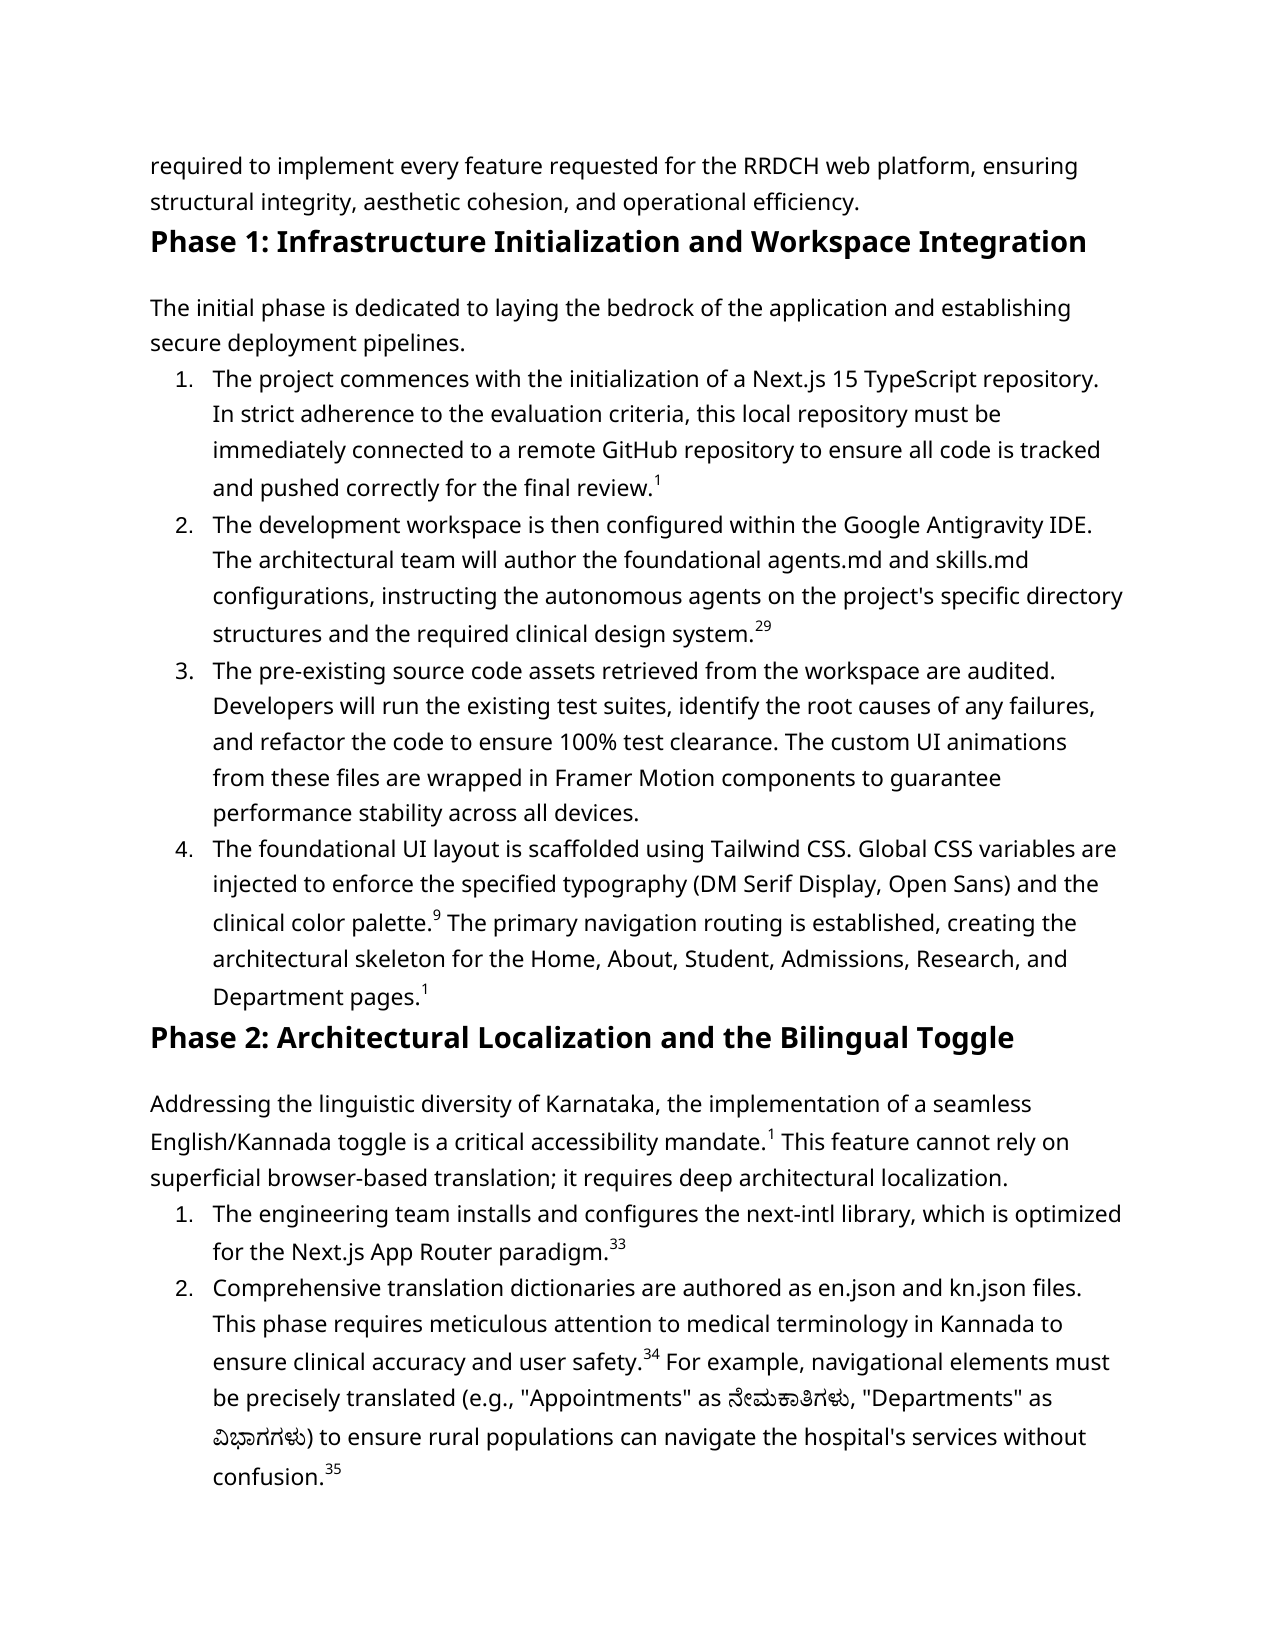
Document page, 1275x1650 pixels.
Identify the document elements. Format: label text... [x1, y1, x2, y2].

subtitle Phase 1: Infrastructure Initialization and Workspace Integration [150, 221, 1125, 261]
list The project commences with the initialization of a Next.js 15 TypeScript repository. In strict adherence to the evaluation criteria, this local repository must be immediately connected to a remote GitHub repository to ensure all code is tracked and pushed correctly for the final review.1 [175, 363, 1125, 504]
list The foundational UI layout is scaffolded using Tailwind CSS. Global CSS variables are injected to enforce the specified typography (DM Serif Display, Open Sans) and the clinical color palette.9 The primary navigation routing is established, creating the architectural skeleton for the Home, About, Student, Admissions, Research, and Department pages.1 [175, 833, 1125, 1013]
text required to implement every feature requested for the RRDCH web platform, ensuring structural integrity, aesthetic cohesion, and operational efficiency. [150, 150, 1125, 217]
list The development workspace is then configured within the Google Antigravity IDE. The architectural team will author the foundational agents.md and skills.md configurations, instructing the autonomous agents on the project's specific directory structures and the required clinical design system.29 [175, 509, 1125, 650]
text Addressing the linguistic diversity of Karnataka, the implementation of a seamless English/Kannada toggle is a critical accessibility mandate.1 This feature cannot rely on superficial browser-based translation; it requires deep architectural localization. [150, 1088, 1125, 1193]
text The initial phase is dedicated to laying the bedrock of the application and establishing secure deployment pipelines. [150, 291, 1125, 358]
list The pre-existing source code assets retrieved from the workspace are audited. Developers will run the existing test suites, identify the root causes of any failures, and refactor the code to ensure 100% test clearance. The custom UI animations from these files are wrapped in Framer Motion components to guarantee performance stability across all devices. [175, 654, 1125, 828]
list The engineering team installs and configures the next-intl library, which is optimized for the Next.js App Router paradigm.33 [175, 1198, 1125, 1268]
list Comprehensive translation dictionaries are authored as en.json and kn.json files. This phase requires meticulous attention to medical terminology in Kannada to ensure clinical accuracy and user safety.34 For example, navigational elements must be precisely translated (e.g., "Appointments" as ನೇಮಕಾತಿಗಳು, "Departments" as ವಿಭಾಗಗಳು) to ensure rural populations can navigate the hospital's services without confusion.35 [175, 1272, 1125, 1493]
subtitle Phase 2: Architectural Localization and the Bilingual Toggle [150, 1017, 1125, 1057]
